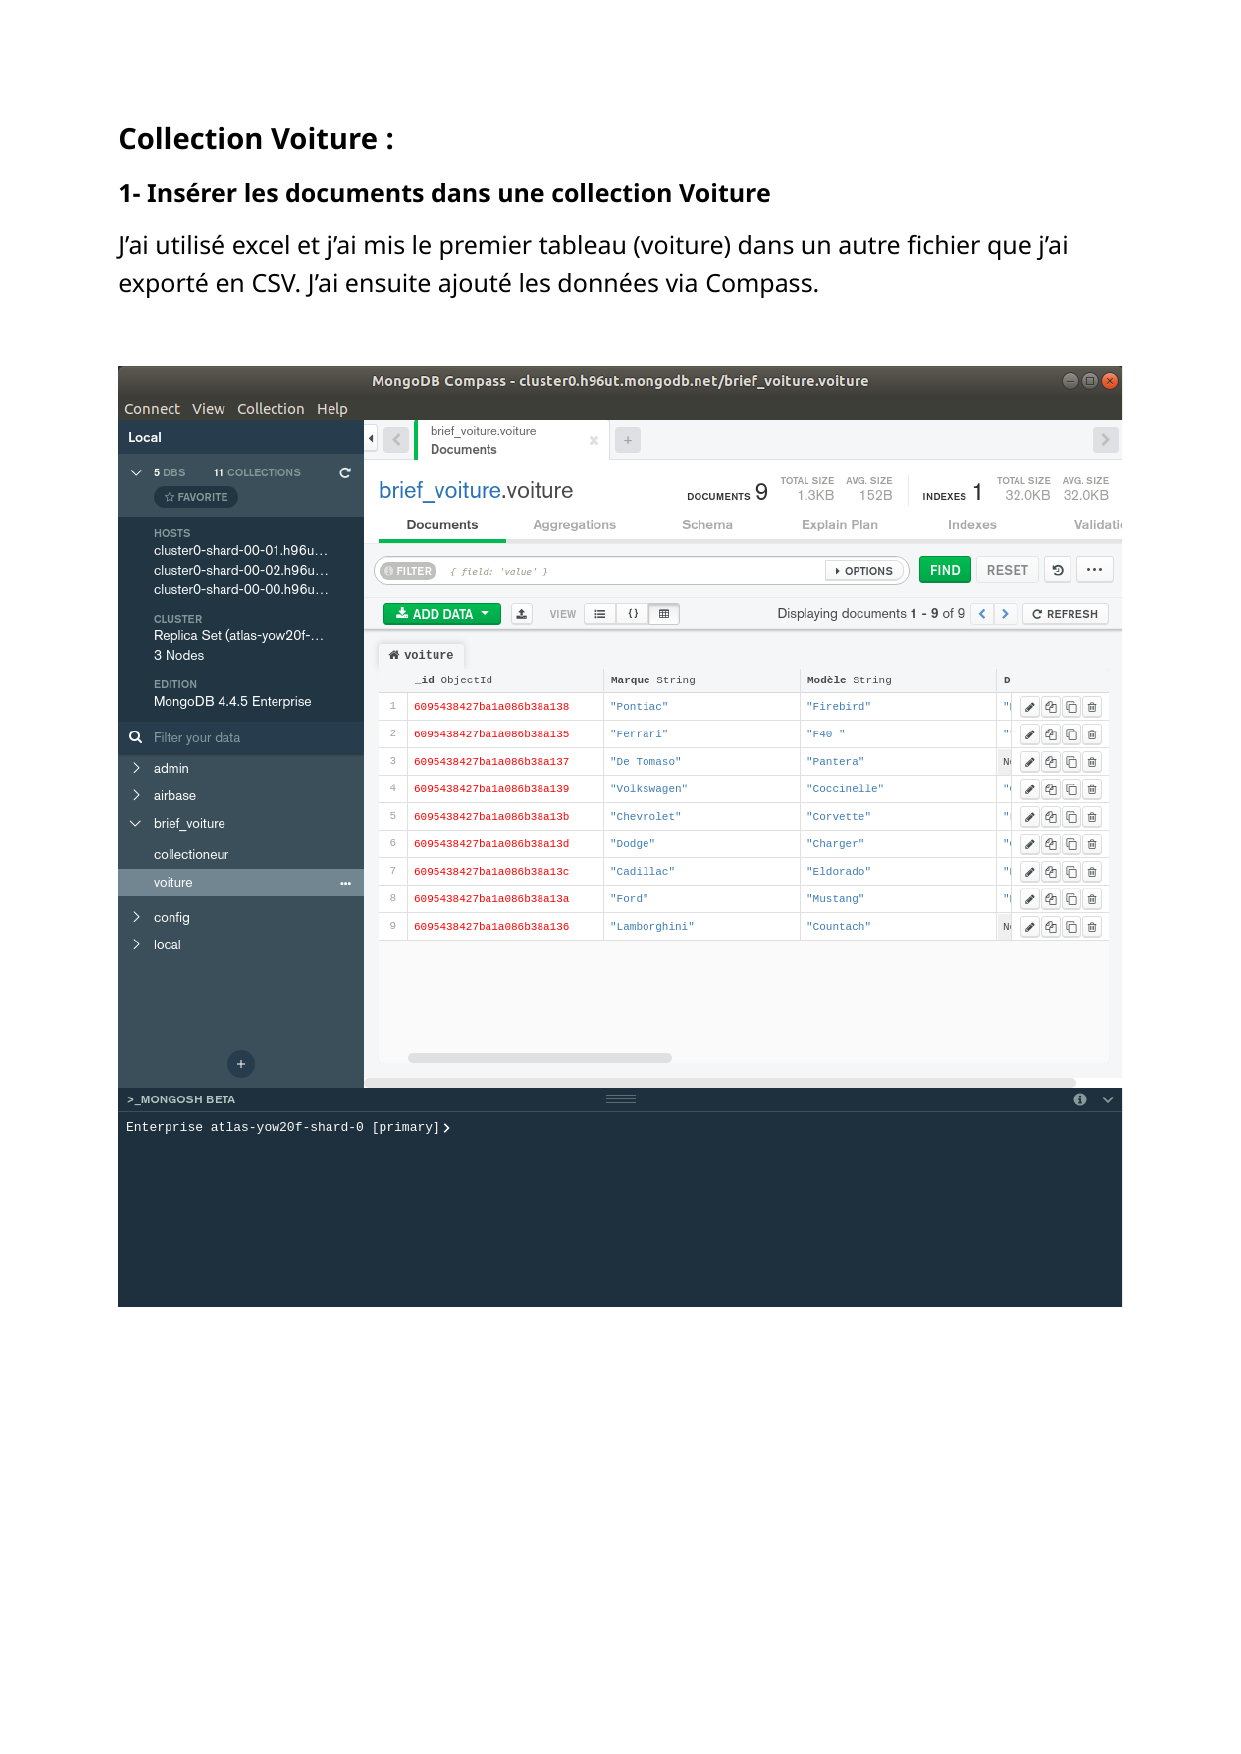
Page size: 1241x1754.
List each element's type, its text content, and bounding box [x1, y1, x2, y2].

picture [118, 366, 1123, 1307]
text Collection Voiture : [118, 118, 1122, 158]
text J’ai utilisé excel et j’ai mis le premier tableau (voiture) dans un autre fichier que j’ai exporté en CSV. J’ai ensuite ajouté les données via Compass. [118, 224, 1122, 299]
text 1- Insérer les documents dans une collection Voiture [118, 172, 1122, 210]
